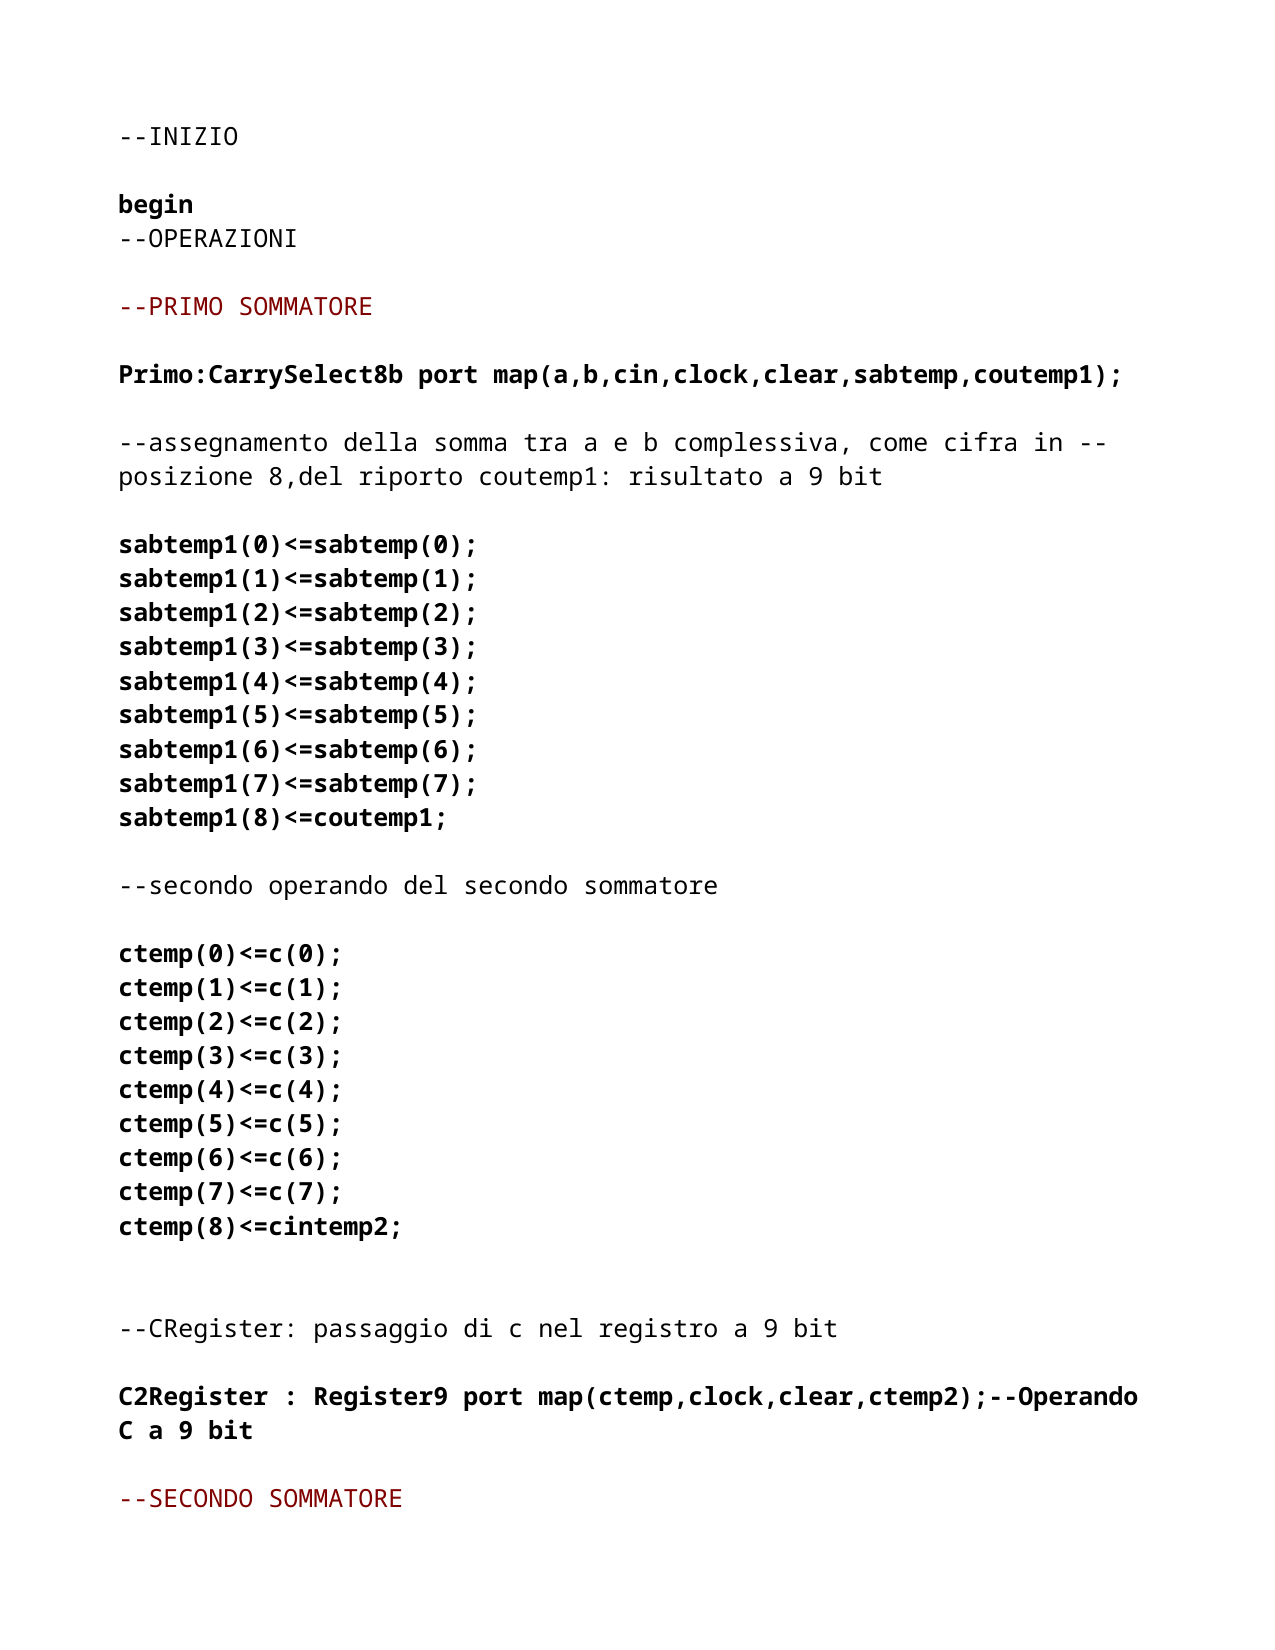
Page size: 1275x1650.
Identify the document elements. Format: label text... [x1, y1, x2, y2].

text sabtemp1(6)<=sabtemp(6); [118, 731, 1157, 765]
text sabtemp1(0)<=sabtemp(0); [118, 527, 1157, 561]
text ctemp(4)<=c(4); [118, 1072, 1157, 1106]
text ctemp(0)<=c(0); [118, 936, 1157, 970]
text ctemp(8)<=cintemp2; [118, 1208, 1157, 1242]
text --CRegister: passaggio di c nel registro a 9 bit [118, 1310, 1157, 1344]
text --OPERAZIONI [118, 220, 1157, 254]
text begin [118, 186, 1157, 220]
text --SECONDO SOMMATORE [118, 1481, 1157, 1515]
text --INIZIO [118, 118, 1157, 152]
text ctemp(2)<=c(2); [118, 1004, 1157, 1038]
text --secondo operando del secondo sommatore [118, 867, 1157, 902]
text sabtemp1(3)<=sabtemp(3); [118, 629, 1157, 663]
text ctemp(5)<=c(5); [118, 1106, 1157, 1140]
text --assegnamento della somma tra a e b complessiva, come cifra in --posizione 8,del riporto coutemp1: risultato a 9 bit [118, 425, 1157, 493]
text sabtemp1(5)<=sabtemp(5); [118, 697, 1157, 731]
text ctemp(7)<=c(7); [118, 1174, 1157, 1208]
text C2Register : Register9 port map(ctemp,clock,clear,ctemp2);--Operando C a 9 bit [118, 1378, 1157, 1447]
text ctemp(1)<=c(1); [118, 970, 1157, 1004]
text ctemp(6)<=c(6); [118, 1140, 1157, 1174]
text sabtemp1(2)<=sabtemp(2); [118, 595, 1157, 629]
text sabtemp1(4)<=sabtemp(4); [118, 663, 1157, 697]
text sabtemp1(1)<=sabtemp(1); [118, 561, 1157, 595]
text sabtemp1(7)<=sabtemp(7); [118, 765, 1157, 799]
text ctemp(3)<=c(3); [118, 1038, 1157, 1072]
text --PRIMO SOMMATORE [118, 288, 1157, 322]
text sabtemp1(8)<=coutemp1; [118, 799, 1157, 833]
text Primo:CarrySelect8b port map(a,b,cin,clock,clear,sabtemp,coutemp1); [118, 357, 1157, 391]
